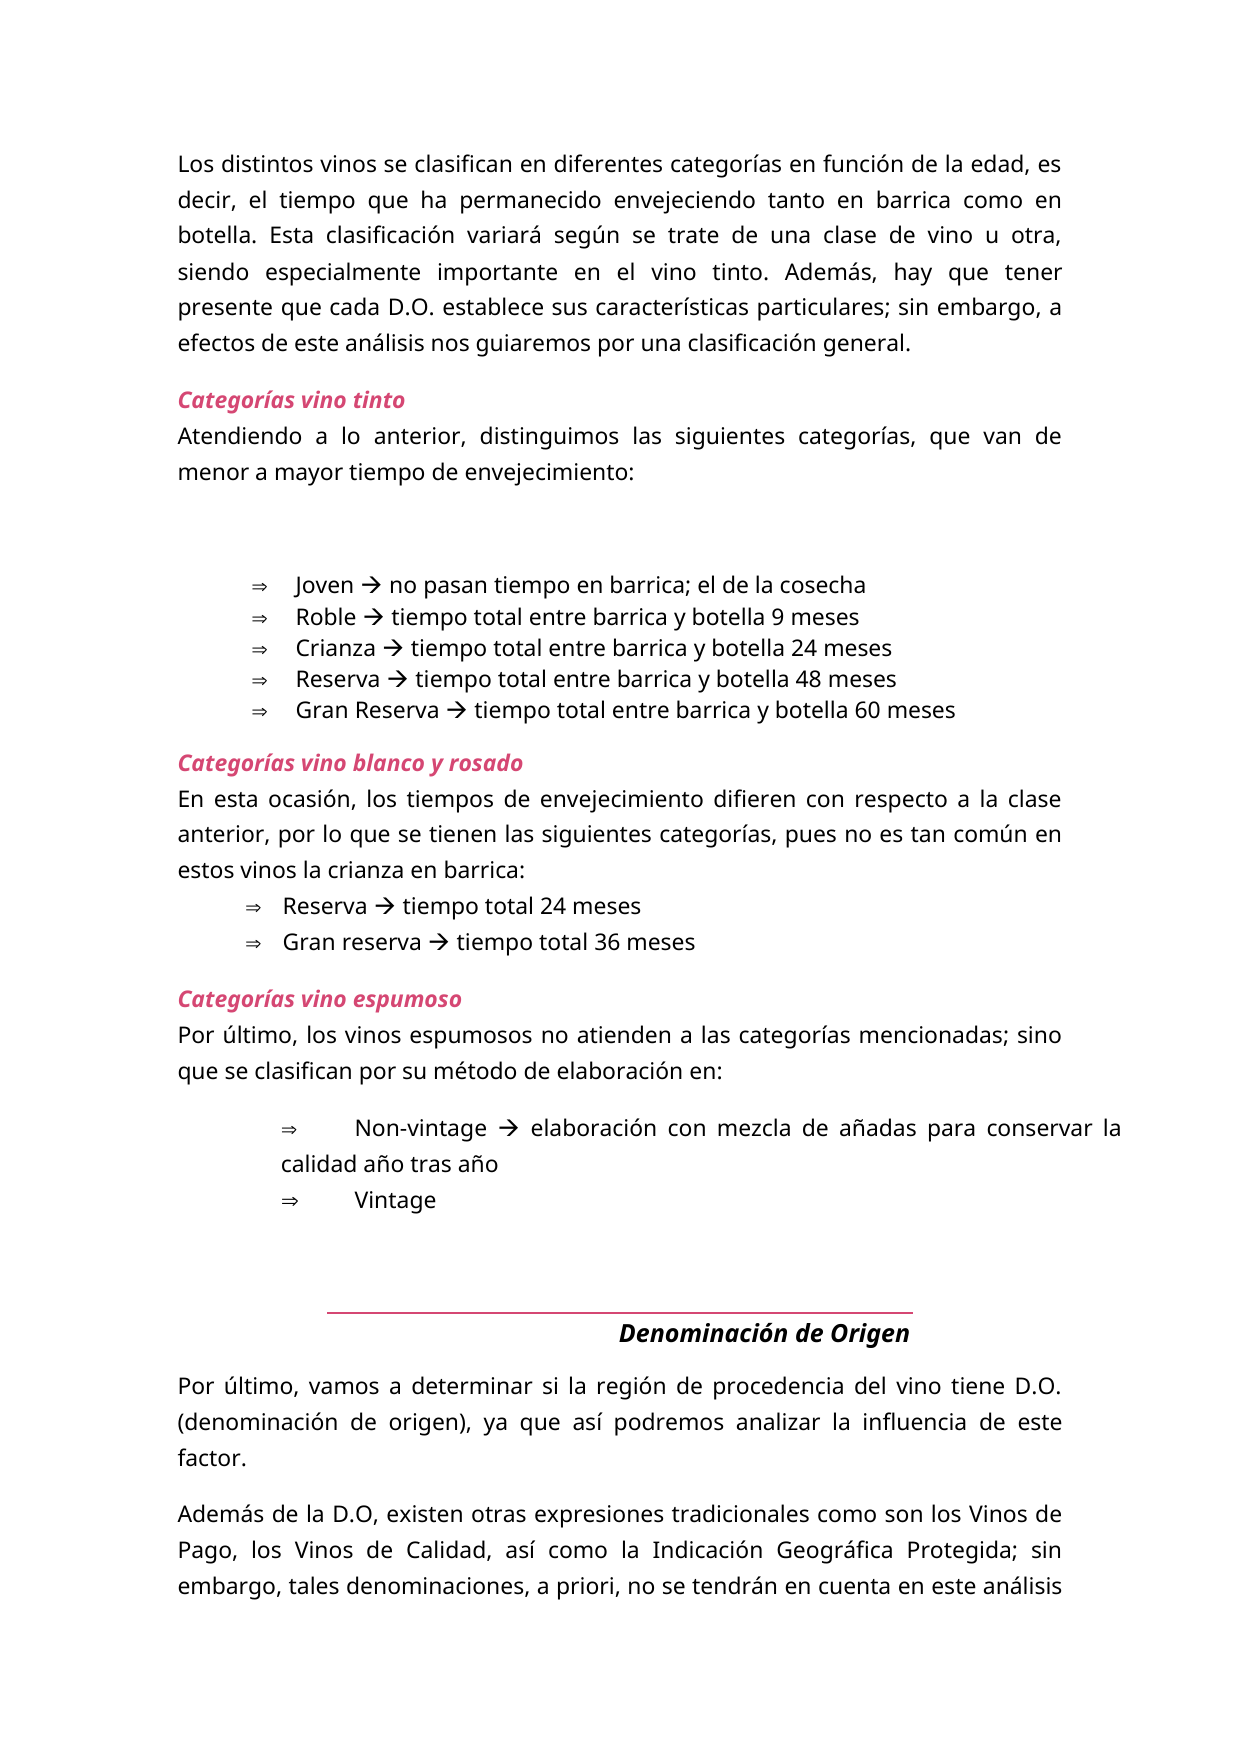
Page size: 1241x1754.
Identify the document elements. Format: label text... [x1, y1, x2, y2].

list Reserva  tiempo total 24 meses [245, 890, 1063, 922]
text En esta ocasión, los tiempos de envejecimiento difieren con respecto a la clase anterior, por lo que se tienen las siguientes categorías, pues no es tan común en estos vinos la crianza en barrica: [177, 782, 1063, 886]
text Categorías vino blanco y rosado [177, 747, 1063, 778]
list Vintage [281, 1183, 1063, 1215]
list Reserva  tiempo total entre barrica y botella 48 meses [251, 663, 1063, 694]
text Categorías vino tinto [177, 384, 1063, 415]
text Además de la D.O, existen otras expresiones tradicionales como son los Vinos de Pago, los Vinos de Calidad, así como la Indicación Geográfica Protegida; sin embargo, tales denominaciones, a priori, no se tendrán en cuenta en este análisis [177, 1498, 1063, 1601]
list Roble  tiempo total entre barrica y botella 9 meses [251, 601, 1063, 632]
list Non-vintage  elaboración con mezcla de añadas para conservar la calidad año tras año [281, 1112, 1122, 1179]
text Por último, vamos a determinar si la región de procedencia del vino tiene D.O. (denominación de origen), ya que así podremos analizar la influencia de este factor. [177, 1369, 1063, 1473]
list Gran Reserva  tiempo total entre barrica y botella 60 meses [251, 694, 1063, 726]
text Atendiendo a lo anterior, distinguimos las siguientes categorías, que van de menor a mayor tiempo de envejecimiento: [177, 420, 1063, 487]
text Denominación de Origen [327, 1314, 913, 1350]
list Crianza  tiempo total entre barrica y botella 24 meses [251, 632, 1063, 663]
text Categorías vino espumoso [177, 983, 1063, 1014]
text Por último, los vinos espumosos no atienden a las categorías mencionadas; sino que se clasifican por su método de elaboración en: [177, 1019, 1063, 1086]
list Gran reserva  tiempo total 36 meses [245, 926, 1063, 957]
text Los distintos vinos se clasifican en diferentes categorías en función de la edad, es decir, el tiempo que ha permanecido envejeciendo tanto en barrica como en botella. Esta clasificación variará según se trate de una clase de vino u otra, siendo especialmente importante en el vino tinto. Además, hay que tener presente que cada D.O. establece sus características particulares; sin embargo, a efectos de este análisis nos guiaremos por una clasificación general. [177, 148, 1063, 358]
list Joven  no pasan tiempo en barrica; el de la cosecha [251, 569, 1063, 601]
